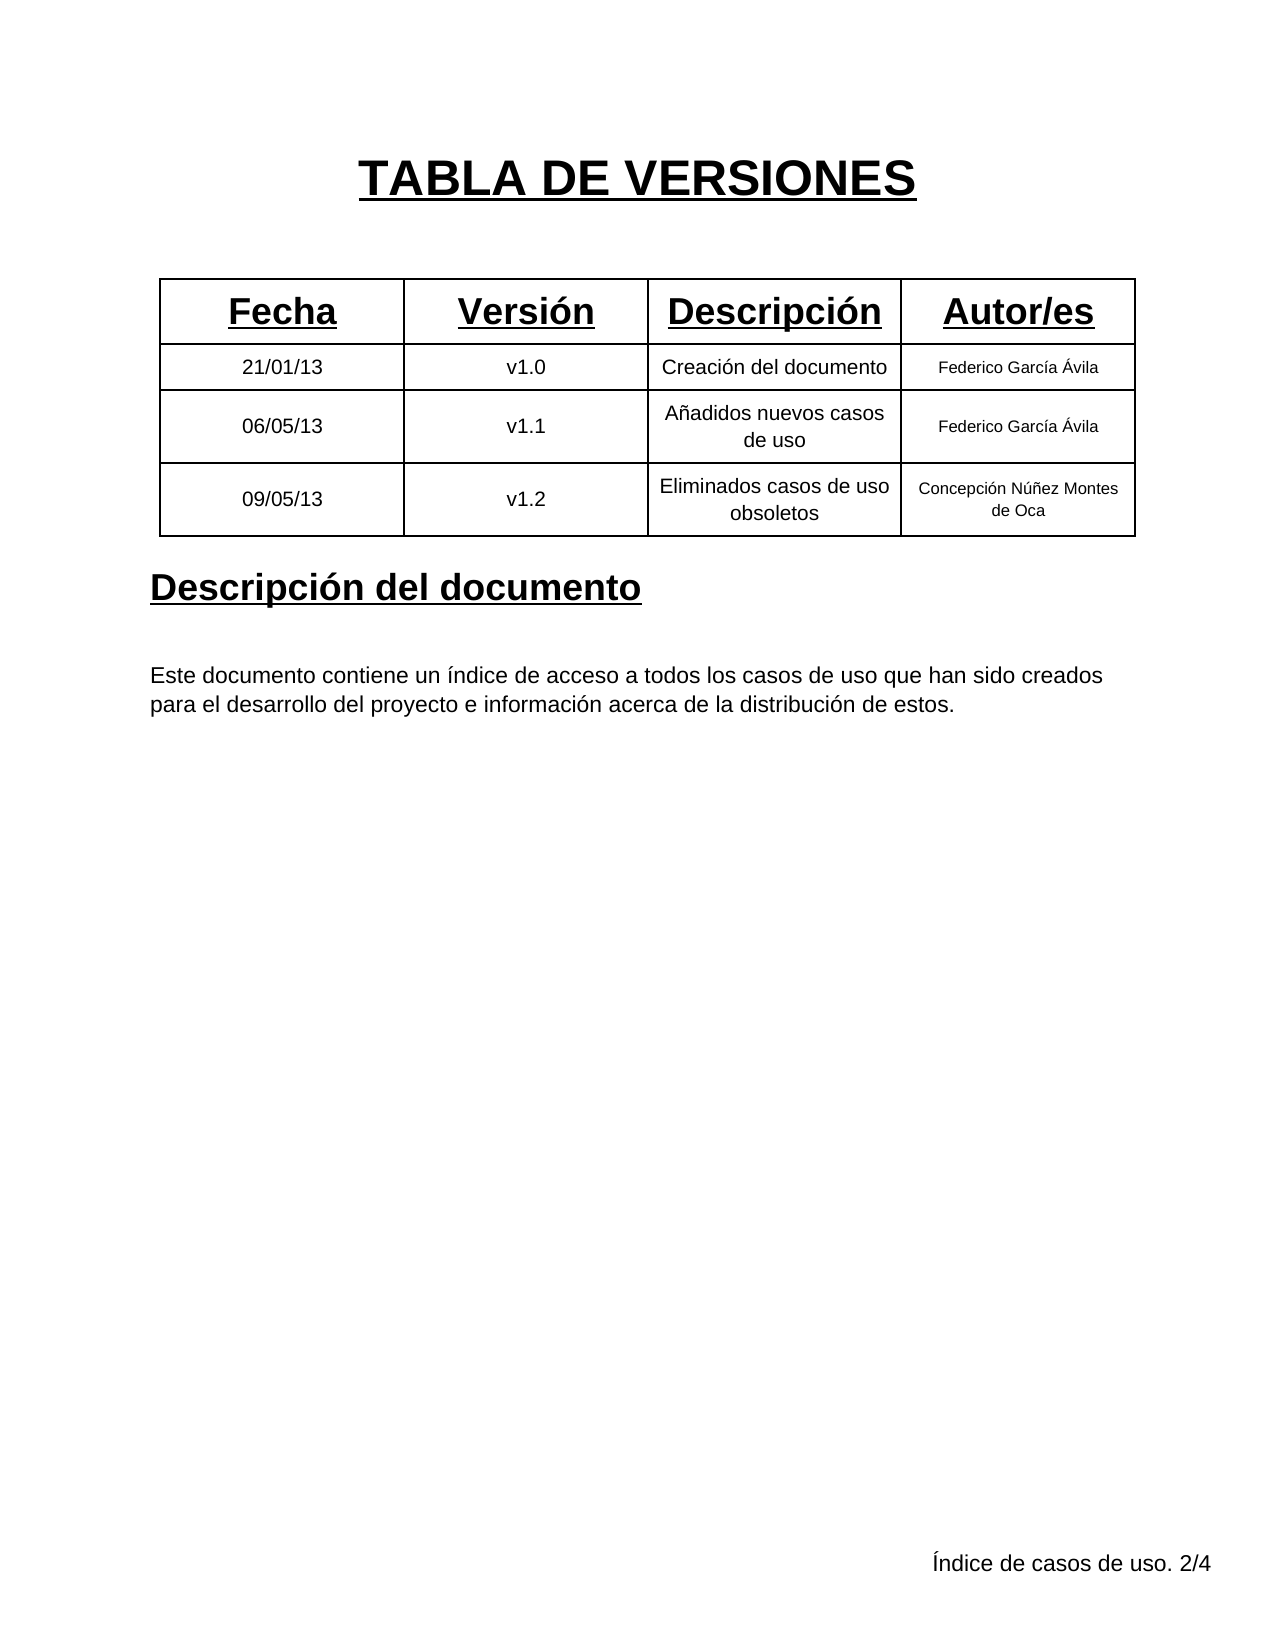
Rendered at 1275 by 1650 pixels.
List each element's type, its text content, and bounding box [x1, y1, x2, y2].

text TABLA DE VERSIONES [150, 150, 1125, 206]
table_cell 06/05/13 [161, 391, 403, 462]
table_cell v1.2 [405, 464, 647, 535]
table_cell v1.1 [405, 391, 647, 462]
table_header Descripción [649, 280, 900, 343]
table_cell Eliminados casos de uso obsoletos [649, 464, 900, 535]
table_cell Añadidos nuevos casos de uso [649, 391, 900, 462]
table_header Autor/es [902, 280, 1134, 343]
table_cell Creación del documento [649, 345, 900, 389]
table_cell Concepción Núñez Montes de Oca [902, 464, 1134, 535]
table_header Versión [405, 280, 647, 343]
text Descripción del documento [150, 566, 1125, 608]
text Este documento contiene un índice de acceso a todos los casos de uso que han sido creados para el desarrollo del proyecto e información acerca de la distribución de estos. [150, 663, 1125, 718]
table_cell Federico García Ávila [902, 391, 1134, 462]
table_cell 09/05/13 [161, 464, 403, 535]
table_cell v1.0 [405, 345, 647, 389]
table_cell 21/01/13 [161, 345, 403, 389]
table_cell Federico García Ávila [902, 345, 1134, 389]
table_header Fecha [161, 280, 403, 343]
